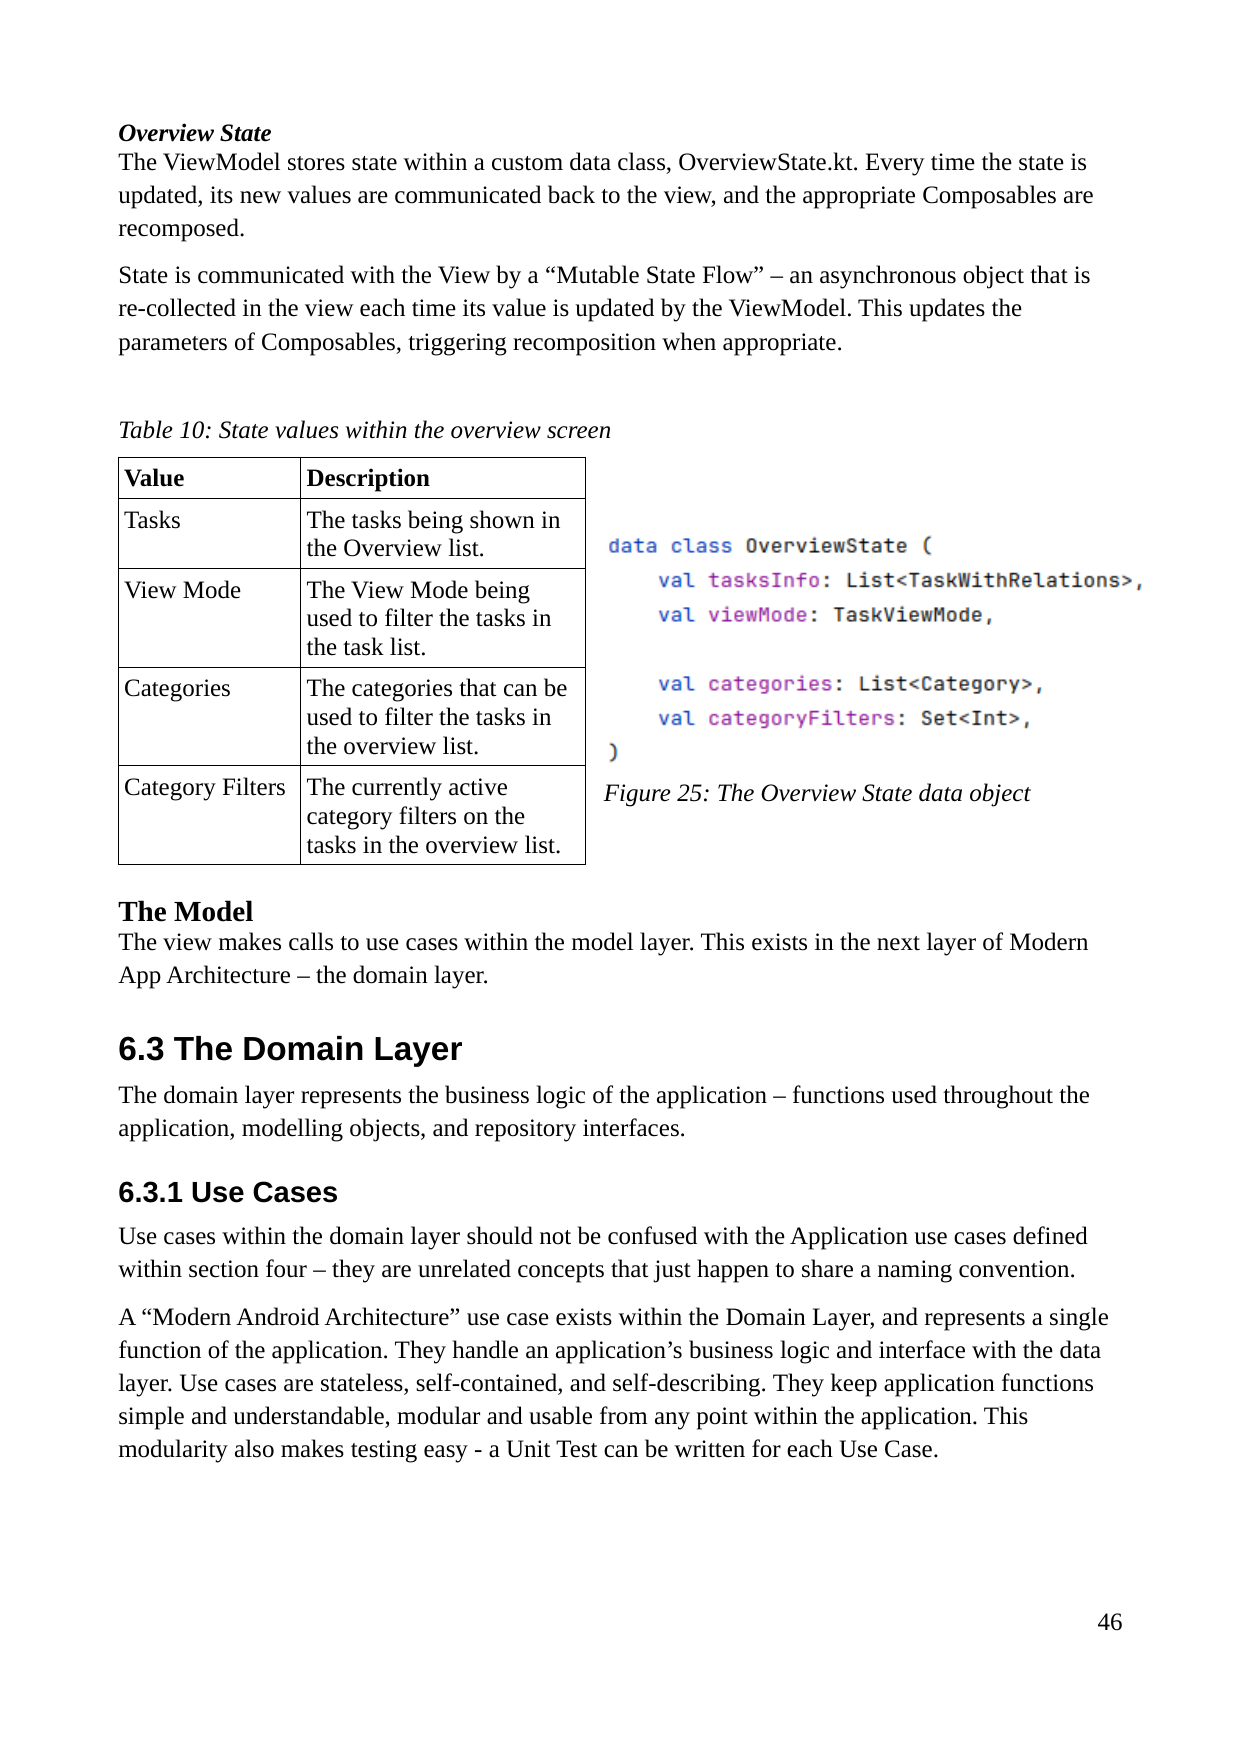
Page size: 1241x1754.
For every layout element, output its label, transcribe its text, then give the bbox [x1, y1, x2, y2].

text Table 10: State values within the overview screen [118, 415, 1122, 444]
table_cell Categories [119, 668, 300, 765]
table_header Value [604, 534, 1158, 807]
text State is communicated with the View by a “Mutable State Flow” – an asynchronous object that is re-collected in the view each time its value is updated by the ViewModel. This updates the parameters of Composables, triggering recomposition when appropriate. [118, 261, 1122, 355]
table_header Value [119, 458, 300, 498]
subtitle 6.3.1 Use Cases [118, 1175, 1122, 1209]
table_cell The View Mode being used to filter the tasks in the task list. [301, 569, 585, 667]
table_cell The tasks being shown in the Overview list. [301, 499, 585, 568]
subtitle 6.3 The Domain Layer [118, 1029, 1122, 1067]
table_cell Category Filters [119, 766, 300, 864]
table_cell Tasks [119, 499, 300, 568]
text The ViewModel stores state within a custom data class, OverviewState.kt. Every time the state is updated, its new values are communicated back to the view, and the appropriate Composables are recomposed. [118, 147, 1122, 242]
table_cell View Mode [119, 569, 300, 667]
text A “Modern Android Architecture” use case exists within the Domain Layer, and represents a single function of the application. They handle an application’s business logic and interface with the data layer. Use cases are stateless, self-contained, and self-describing. They keep application functions simple and understandable, modular and usable from any point within the application. This modularity also makes testing easy - a Unit Test can be written for each Use Case. [118, 1302, 1122, 1463]
picture [605, 534, 1157, 766]
table_cell The currently active category filters on the tasks in the overview list. [301, 766, 585, 864]
text The view makes calls to use cases within the model layer. This exists in the next layer of Modern App Architecture – the domain layer. [118, 927, 1122, 989]
text The domain layer represents the business logic of the application – functions used throughout the application, modelling objects, and repository interfaces. [118, 1080, 1122, 1142]
text Use cases within the domain layer should not be confused with the Application use cases defined within section four – they are unrelated concepts that just happen to share a naming convention. [118, 1221, 1122, 1283]
table_header Description [301, 458, 585, 498]
text The Model [118, 894, 1122, 927]
text Overview State [118, 118, 1122, 147]
table_cell The categories that can be used to filter the tasks in the overview list. [301, 668, 585, 765]
